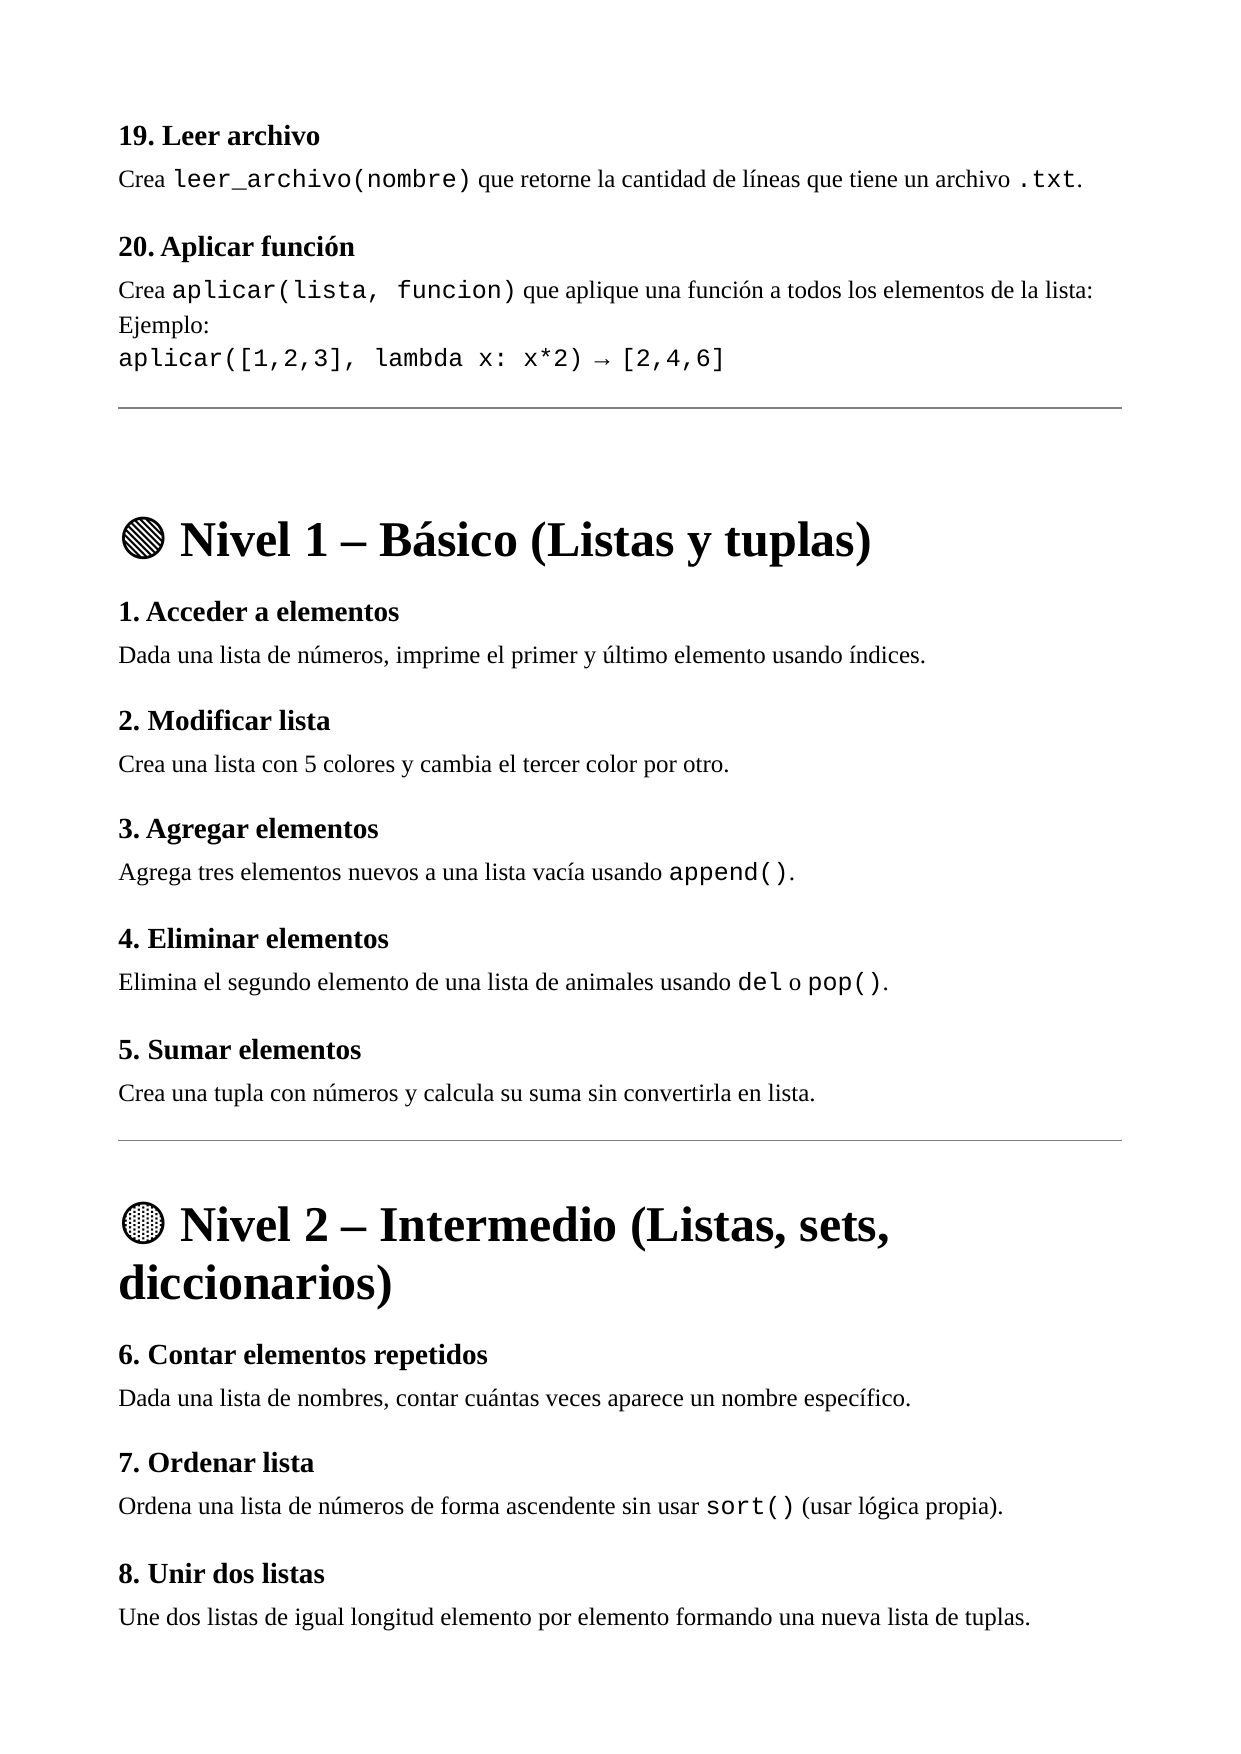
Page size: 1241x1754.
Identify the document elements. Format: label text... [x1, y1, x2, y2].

subtitle 19. Leer archivo [118, 118, 1122, 152]
subtitle 7. Ordenar lista [118, 1445, 1122, 1479]
subtitle 8. Unir dos listas [118, 1556, 1122, 1589]
subtitle 20. Aplicar función [118, 229, 1122, 262]
text Crea leer_archivo(nombre) que retorne la cantidad de líneas que tiene un archivo .txt. [118, 164, 1122, 195]
text Crea una lista con 5 colores y cambia el tercer color por otro. [118, 749, 1122, 777]
subtitle 3. Agregar elementos [118, 811, 1122, 844]
subtitle 6. Contar elementos repetidos [118, 1337, 1122, 1371]
text Ordena una lista de números de forma ascendente sin usar sort() (usar lógica propia). [118, 1491, 1122, 1522]
text Crea una tupla con números y calcula su suma sin convertirla en lista. [118, 1078, 1122, 1107]
subtitle 5. Sumar elementos [118, 1032, 1122, 1066]
subtitle 4. Eliminar elementos [118, 921, 1122, 955]
text Une dos listas de igual longitud elemento por elemento formando una nueva lista de tuplas. [118, 1602, 1122, 1631]
text Dada una lista de nombres, contar cuántas veces aparece un nombre específico. [118, 1383, 1122, 1412]
subtitle 2. Modificar lista [118, 703, 1122, 736]
text Elimina el segundo elemento de una lista de animales usando del o pop(). [118, 967, 1122, 998]
text Agrega tres elementos nuevos a una lista vacía usando append(). [118, 857, 1122, 888]
text Dada una lista de números, imprime el primer y último elemento usando índices. [118, 640, 1122, 669]
subtitle 1. Acceder a elementos [118, 594, 1122, 628]
subtitle 🟢 Nivel 1 – Básico (Listas y tuplas) [118, 510, 1122, 567]
text Crea aplicar(lista, funcion) que aplique una función a todos los elementos de la lista: Ejemplo: aplicar([1,2,3], lambda x: x*2) → [2,4,6] [118, 275, 1122, 374]
subtitle 🟡 Nivel 2 – Intermedio (Listas, sets, diccionarios) [118, 1195, 1122, 1310]
